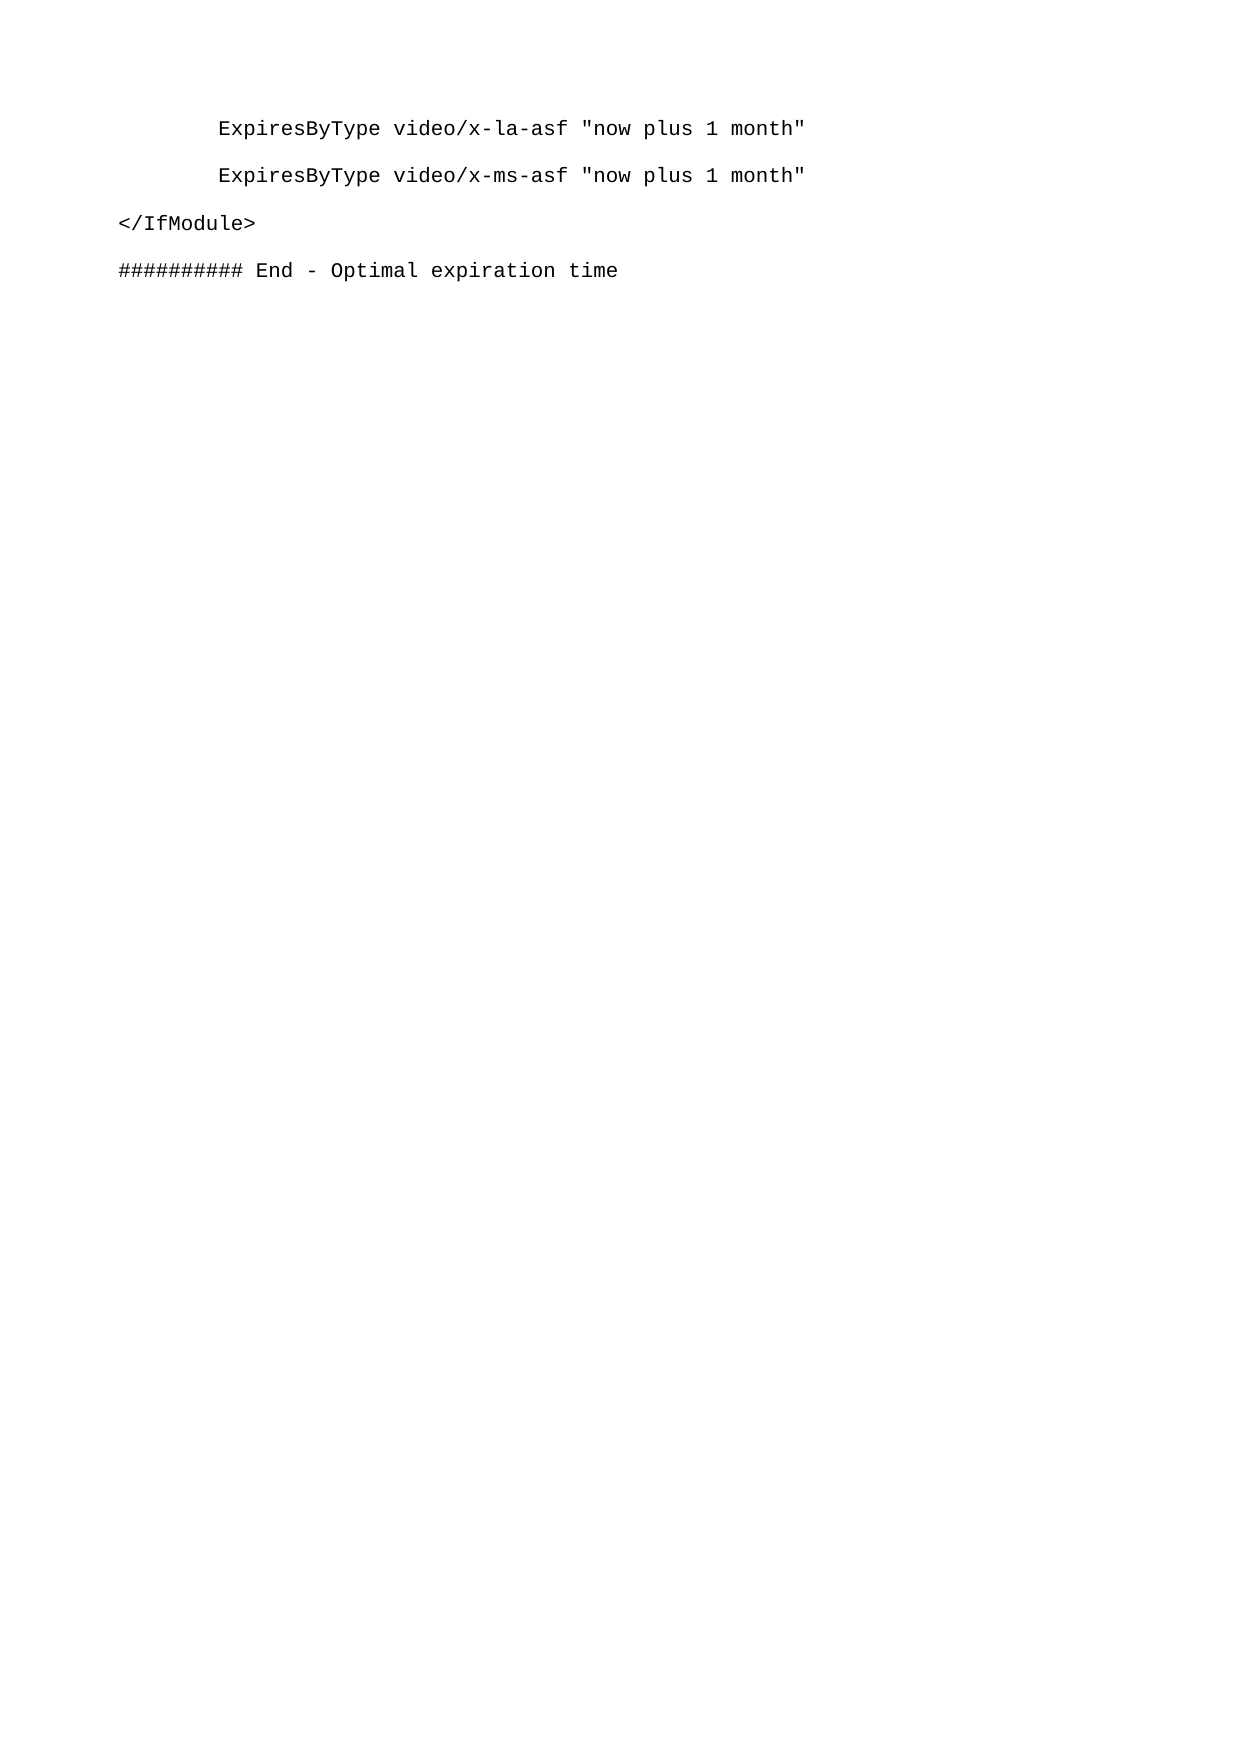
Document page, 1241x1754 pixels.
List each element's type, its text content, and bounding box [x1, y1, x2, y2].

text </IfModule> [118, 213, 1122, 236]
text ########## End - Optimal expiration time [118, 260, 1122, 284]
text ExpiresByType video/x-la-asf "now plus 1 month" [118, 118, 1122, 142]
text ExpiresByType video/x-ms-asf "now plus 1 month" [118, 165, 1122, 189]
